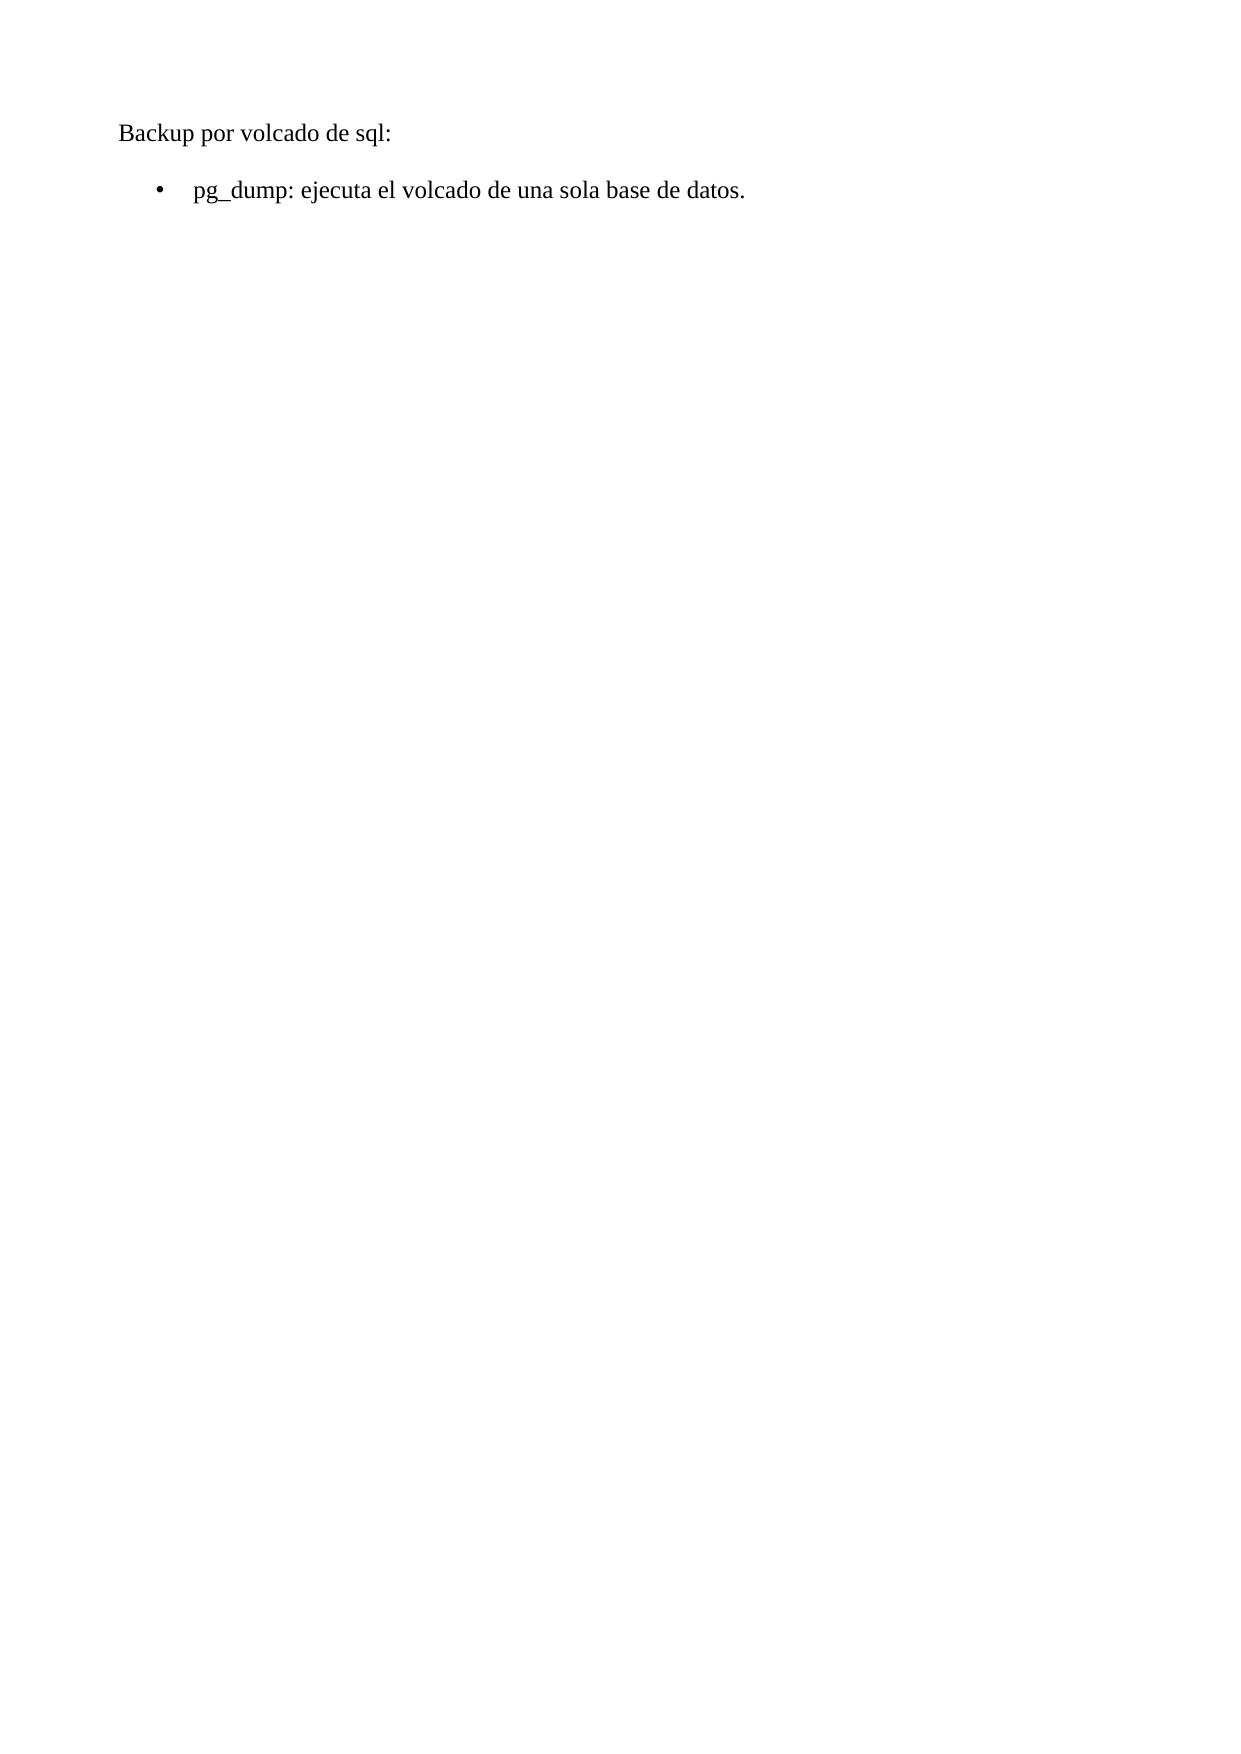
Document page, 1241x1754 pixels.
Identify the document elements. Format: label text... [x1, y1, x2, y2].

list pg_dump: ejecuta el volcado de una sola base de datos. [156, 176, 1122, 204]
text Backup por volcado de sql: [118, 118, 1122, 147]
